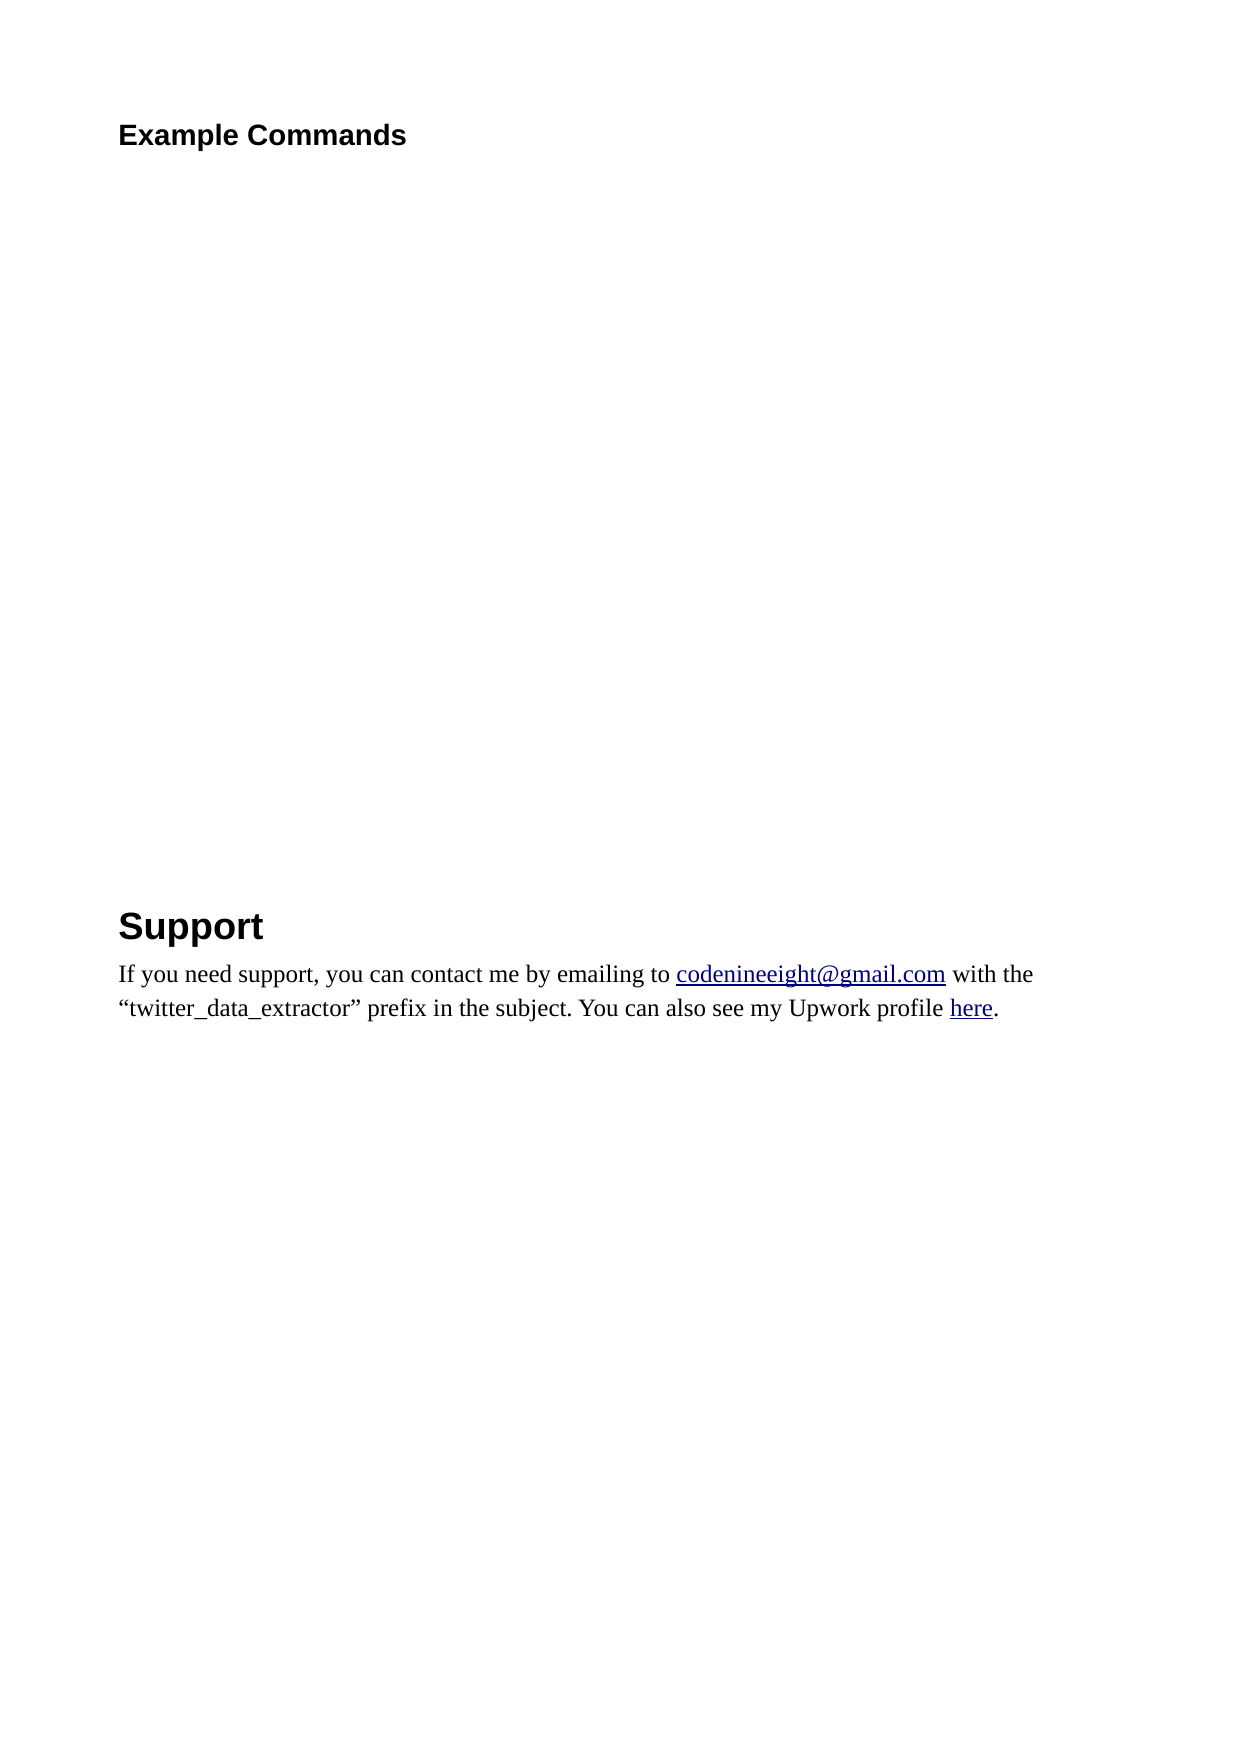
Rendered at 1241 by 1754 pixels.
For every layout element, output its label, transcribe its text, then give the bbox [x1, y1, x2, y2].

subtitle Support [118, 903, 1122, 947]
text If you need support, you can contact me by emailing to codenineeight@gmail.com with the “twitter_data_extractor” prefix in the subject. You can also see my Upwork profile here. [118, 959, 1122, 1021]
subtitle Example Commands [118, 118, 1122, 152]
